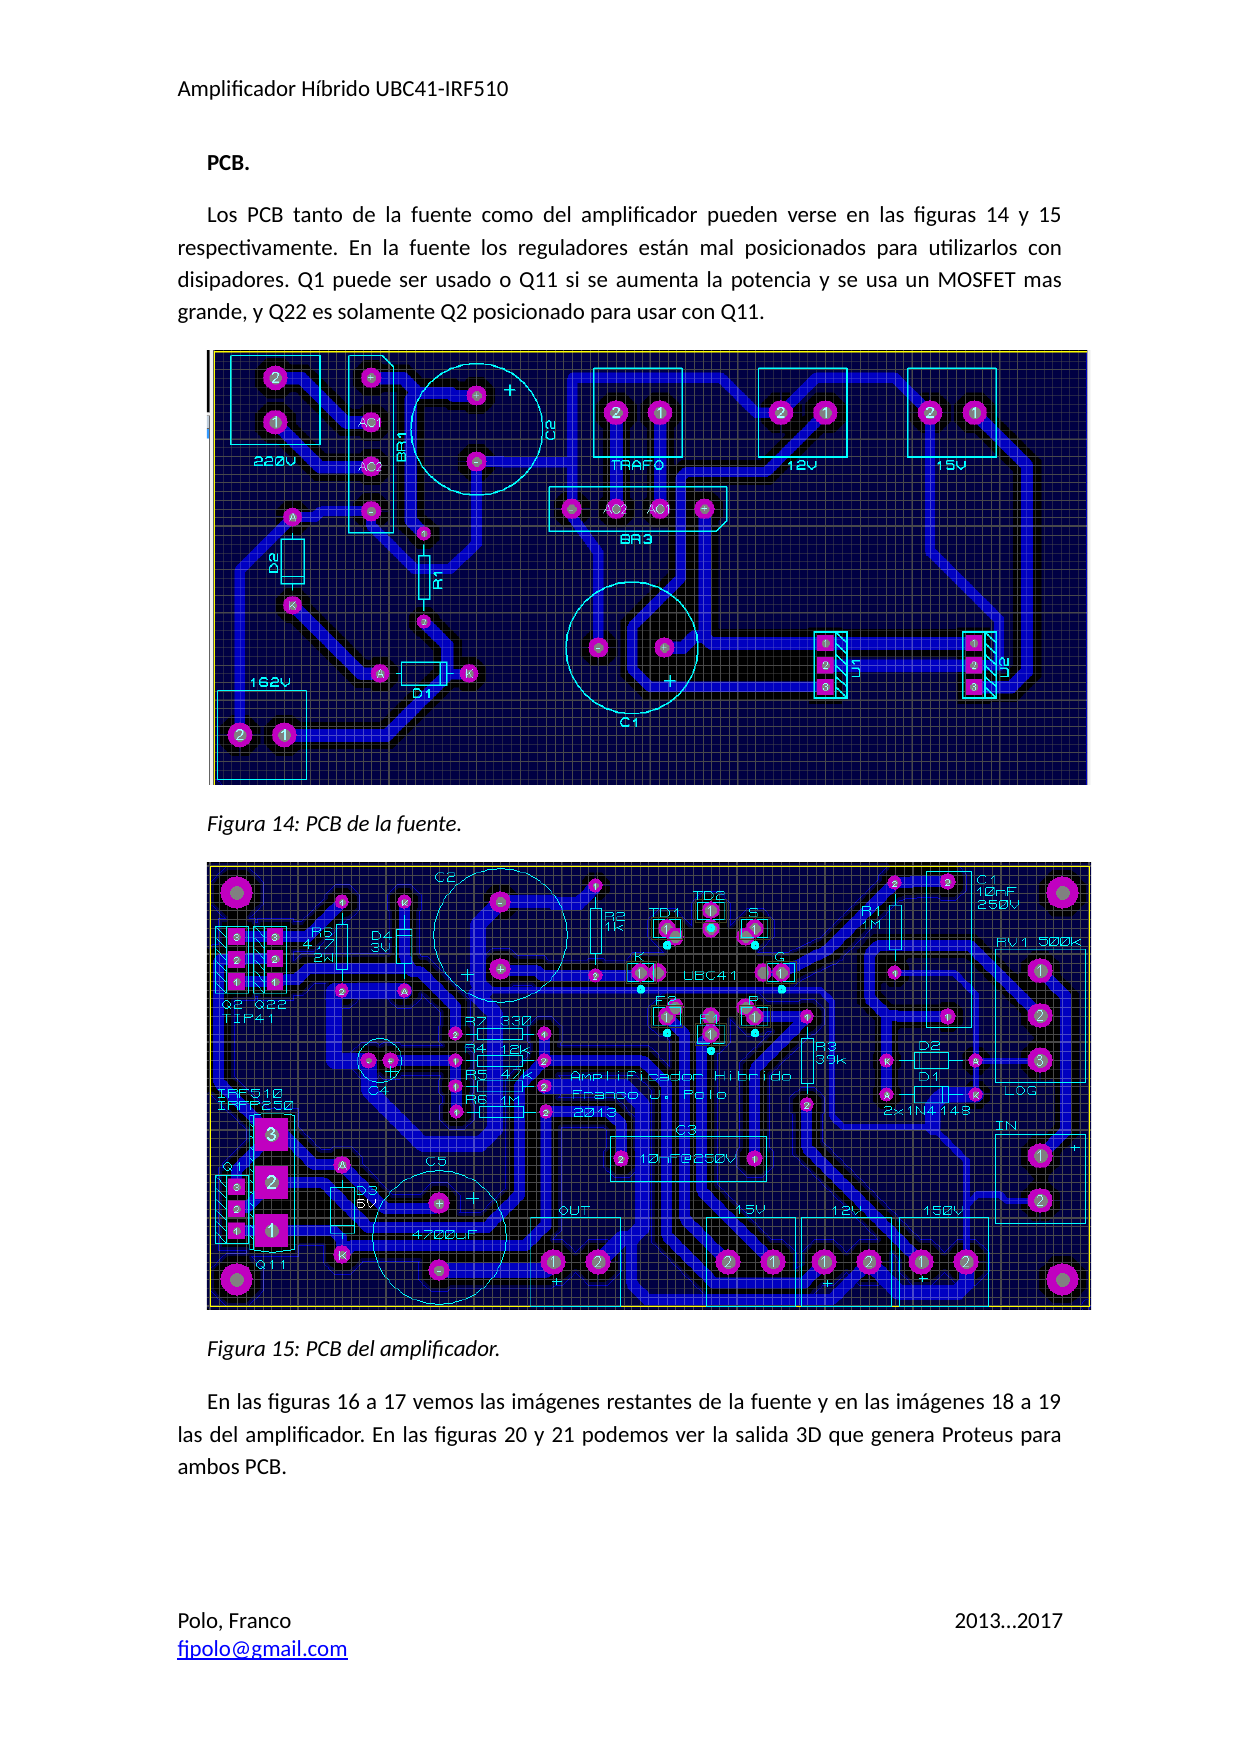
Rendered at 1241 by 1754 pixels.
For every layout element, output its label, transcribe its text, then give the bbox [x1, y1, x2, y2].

text Figura 15: PCB del amplificador. [177, 1334, 1063, 1362]
text En las figuras 16 a 17 vemos las imágenes restantes de la fuente y en las imágenes 18 a 19 las del amplificador. En las figuras 20 y 21 podemos ver la salida 3D que genera Proteus para ambos PCB. [177, 1387, 1063, 1480]
text Figura 14: PCB de la fuente. [177, 809, 1063, 838]
text PCB. [177, 148, 1063, 176]
text Los PCB tanto de la fuente como del amplificador pueden verse en las figuras 14 y 15 respectivamente. En la fuente los reguladores están mal posicionados para utilizarlos con disipadores. Q1 puede ser usado o Q11 si se aumenta la potencia y se usa un MOSFET mas grande, y Q22 es solamente Q2 posicionado para usar con Q11. [177, 201, 1063, 325]
